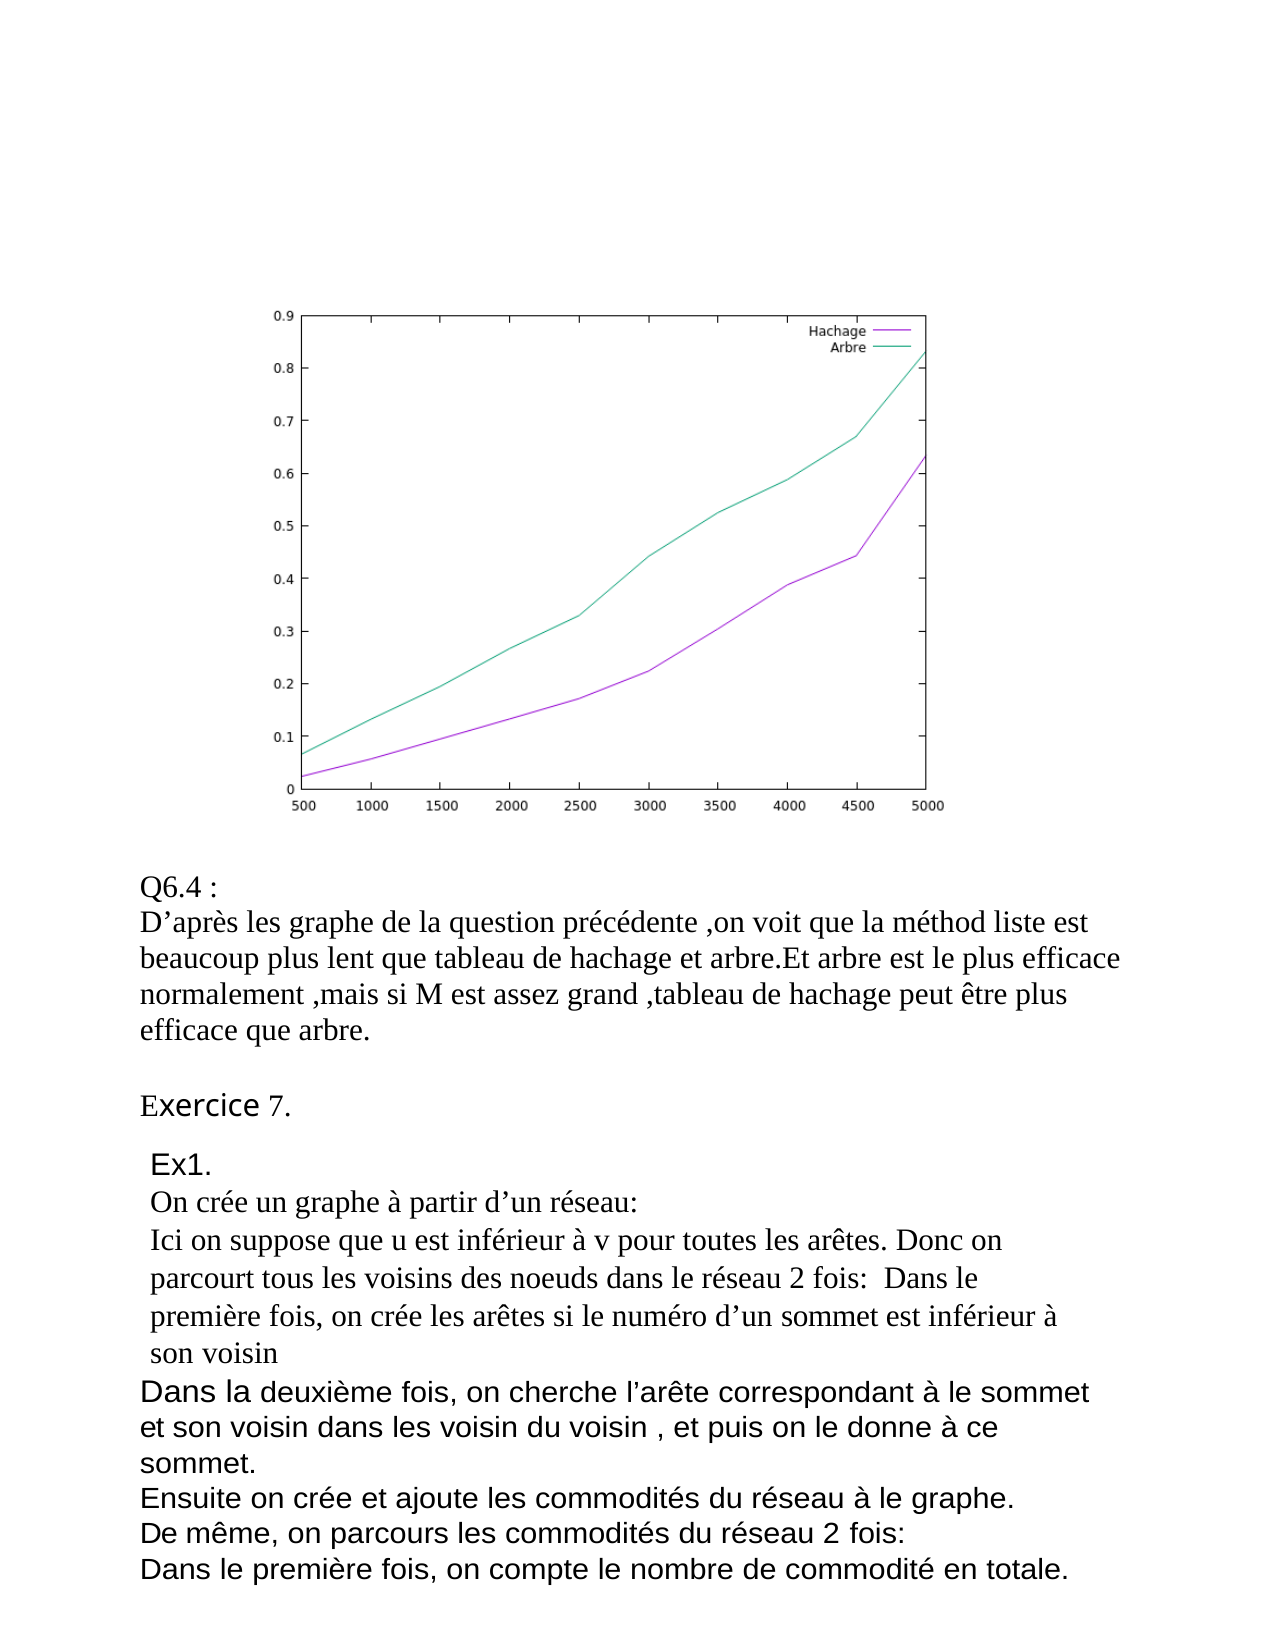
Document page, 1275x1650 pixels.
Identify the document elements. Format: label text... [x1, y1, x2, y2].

text Dans la deuxième fois, on cherche l’arête correspondant à le sommet et son voisin dans les voisin du voisin , et puis on le donne à ce sommet. [139, 1373, 1118, 1479]
text Exercice 7. [139, 1083, 1133, 1126]
text D’après les graphe de la question précédente ,on voit que la méthod liste est beaucoup plus lent que tableau de hachage et arbre.Et arbre est le plus efficace normalement ,mais si M est assez grand ,tableau de hachage peut être plus efficace que arbre. [139, 904, 1133, 1047]
text Dans le première fois, on compte le nombre de commodité en totale. [139, 1552, 1073, 1586]
text Q6.4 : [139, 868, 1133, 904]
text On crée un graphe à partir d’un réseau: [150, 1184, 1133, 1220]
text Ensuite on crée et ajoute les commodités du réseau à le graphe. De même, on parcours les commodités du réseau 2 fois: [139, 1481, 1055, 1550]
text Ici on suppose que u est inférieur à v pour toutes les arêtes. Donc on parcourt tous les voisins des noeuds dans le réseau 2 fois: Dans le première fois, on crée les arêtes si le numéro d’un sommet est inférieur à son voisin [150, 1222, 1080, 1371]
subtitle Ex1. [150, 1146, 1133, 1182]
